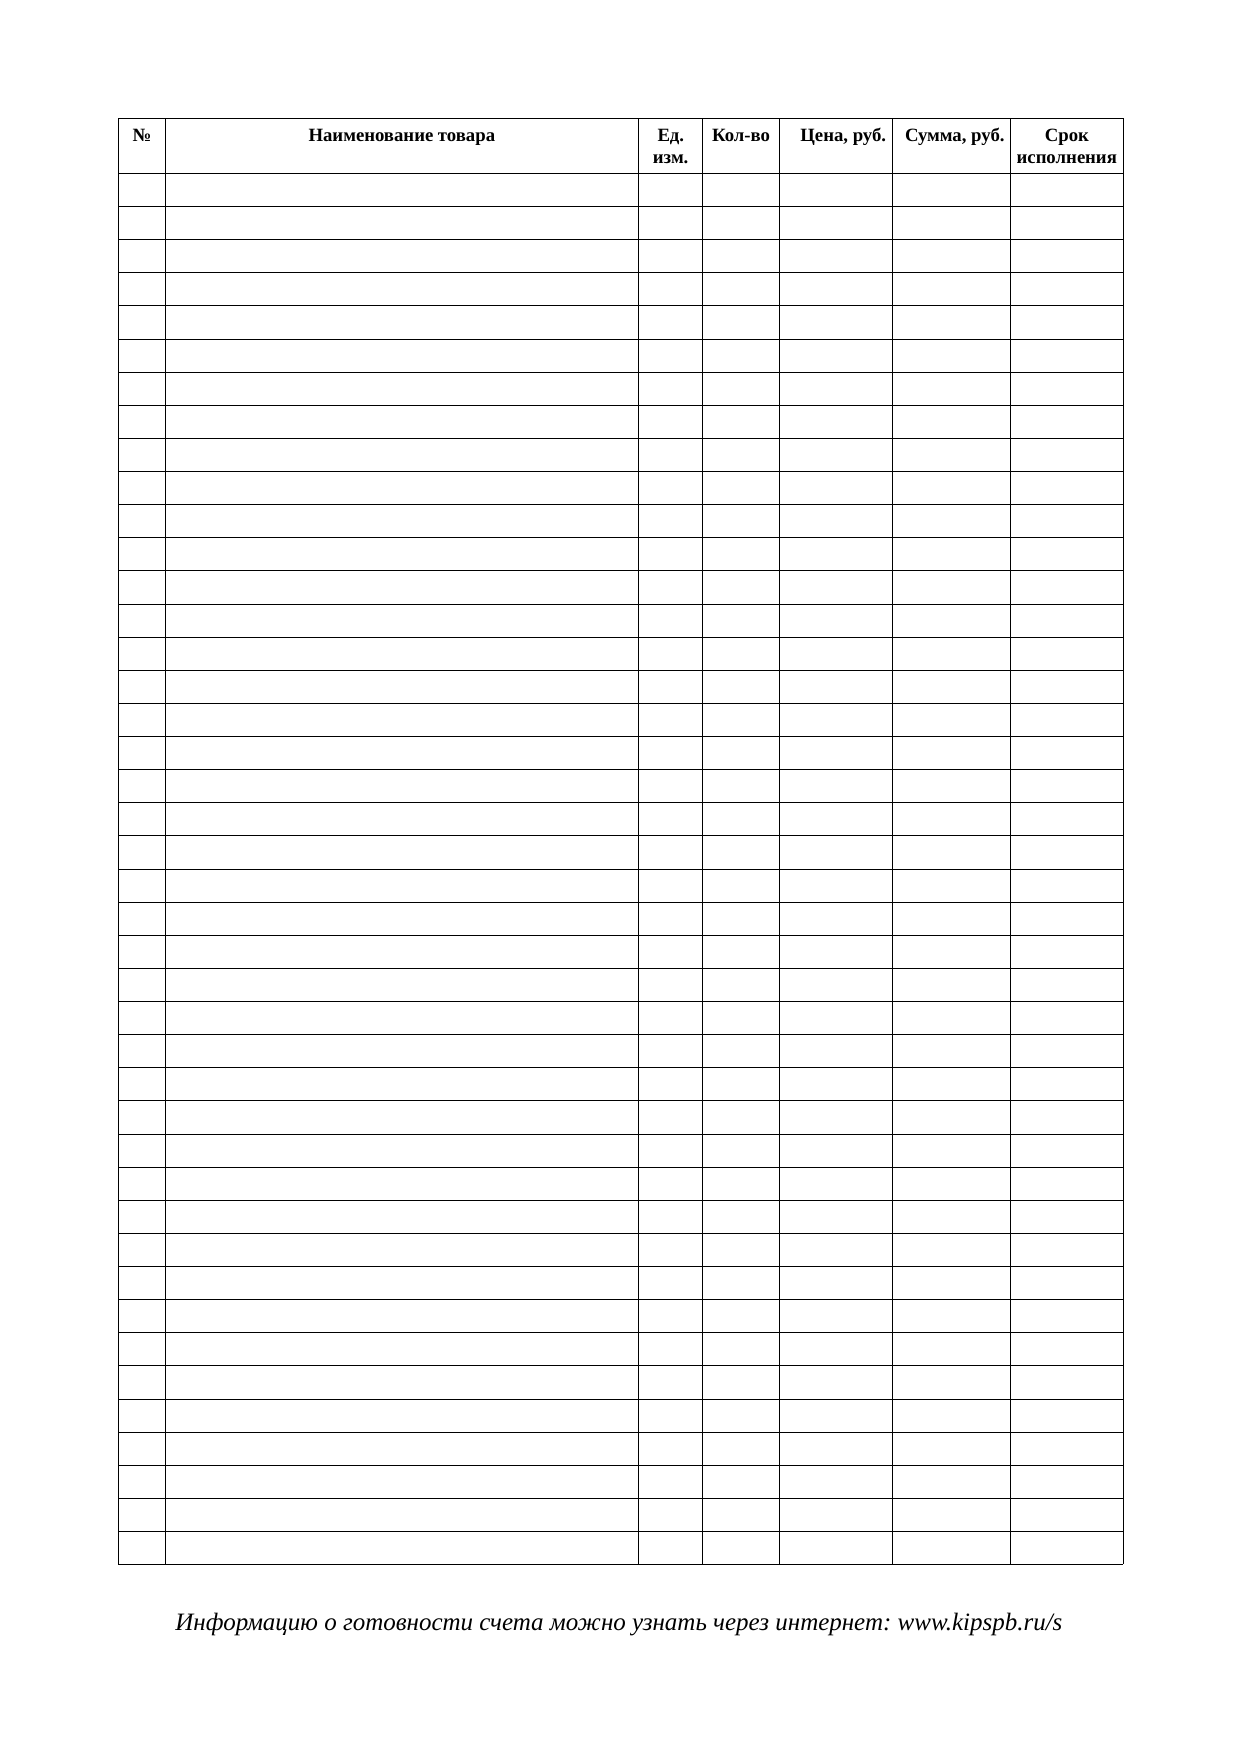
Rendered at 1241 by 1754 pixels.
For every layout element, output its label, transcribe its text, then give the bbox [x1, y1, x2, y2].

table_cell [166, 240, 638, 272]
table_cell [893, 1466, 1010, 1498]
table_cell [119, 1068, 165, 1100]
table_cell [119, 406, 165, 438]
table_cell [1011, 1532, 1123, 1564]
table_cell [1011, 803, 1123, 835]
table_cell [639, 1267, 702, 1299]
table_cell [780, 770, 892, 802]
table_cell [780, 1035, 892, 1067]
table_cell [780, 969, 892, 1001]
table_cell [166, 1400, 638, 1432]
table_cell [639, 1002, 702, 1034]
table_cell [119, 538, 165, 570]
table_cell [639, 1201, 702, 1233]
table_cell [166, 505, 638, 537]
table_cell [1011, 638, 1123, 670]
table_cell [639, 936, 702, 968]
table_cell [780, 306, 892, 338]
table_cell [1011, 1002, 1123, 1034]
table_cell [703, 1168, 779, 1200]
table_cell [1011, 439, 1123, 471]
table_cell [166, 936, 638, 968]
table_cell [1011, 1400, 1123, 1432]
table_cell [166, 406, 638, 438]
table_cell [119, 1267, 165, 1299]
table_cell [119, 306, 165, 338]
table_cell [119, 1499, 165, 1531]
table_cell [893, 704, 1010, 736]
table_cell [780, 1366, 892, 1398]
table_cell [1011, 1267, 1123, 1299]
table_cell [166, 1135, 638, 1167]
table_cell [780, 903, 892, 935]
table_cell [703, 306, 779, 338]
table_cell [639, 704, 702, 736]
table_cell [166, 770, 638, 802]
table_cell [893, 571, 1010, 603]
table_cell [1011, 1068, 1123, 1100]
table_cell [119, 174, 165, 206]
table_cell [703, 1002, 779, 1034]
table_cell [166, 1532, 638, 1564]
table_cell [119, 439, 165, 471]
table_cell [1011, 240, 1123, 272]
table_cell [893, 969, 1010, 1001]
table_cell [1011, 571, 1123, 603]
table_cell [166, 273, 638, 305]
table_cell [893, 770, 1010, 802]
table_cell [639, 505, 702, 537]
table_cell [1011, 472, 1123, 504]
table_header Ед. изм. [639, 119, 702, 173]
table_cell [119, 1168, 165, 1200]
table_cell [893, 406, 1010, 438]
table_cell [893, 1400, 1010, 1432]
table_cell [703, 340, 779, 372]
table_cell [893, 1002, 1010, 1034]
table_cell [893, 340, 1010, 372]
table_cell [1011, 373, 1123, 405]
table_cell [166, 1168, 638, 1200]
table_cell [703, 174, 779, 206]
table_cell [893, 605, 1010, 637]
table_cell [639, 1532, 702, 1564]
table_cell [119, 1002, 165, 1034]
table_cell [703, 472, 779, 504]
table_cell [166, 1234, 638, 1266]
table_cell [893, 671, 1010, 703]
table_cell [639, 836, 702, 868]
table_cell [1011, 1168, 1123, 1200]
table_cell [1011, 538, 1123, 570]
table_cell [780, 472, 892, 504]
table_cell [893, 737, 1010, 769]
table_cell [639, 1068, 702, 1100]
table_cell [1011, 1201, 1123, 1233]
table_cell [703, 803, 779, 835]
table_cell [1011, 737, 1123, 769]
table_cell [780, 1499, 892, 1531]
table_cell [166, 605, 638, 637]
table_cell [703, 903, 779, 935]
table_cell [703, 638, 779, 670]
table_cell [703, 1068, 779, 1100]
table_cell [639, 870, 702, 902]
table_cell [703, 439, 779, 471]
table_cell [639, 207, 702, 239]
table_cell [119, 704, 165, 736]
table_cell [893, 306, 1010, 338]
table_cell [780, 538, 892, 570]
table_cell [780, 340, 892, 372]
table_cell [780, 1135, 892, 1167]
table_cell [639, 306, 702, 338]
table_cell [780, 605, 892, 637]
table_cell [639, 273, 702, 305]
table_cell [166, 207, 638, 239]
table_cell [703, 1201, 779, 1233]
table_cell [119, 737, 165, 769]
table_header Сумма, руб. [893, 119, 1010, 173]
table_cell [893, 1201, 1010, 1233]
table_cell [1011, 1499, 1123, 1531]
table_cell [166, 538, 638, 570]
table_header № [119, 119, 165, 173]
table_cell [703, 406, 779, 438]
table_cell [1011, 1035, 1123, 1067]
table_cell [639, 1135, 702, 1167]
table_cell [780, 1333, 892, 1365]
table_cell [639, 373, 702, 405]
table_cell [119, 240, 165, 272]
table_cell [893, 1267, 1010, 1299]
table_cell [1011, 1333, 1123, 1365]
table_cell [703, 1101, 779, 1133]
table_cell [893, 1035, 1010, 1067]
table_cell [703, 1433, 779, 1465]
table_cell [1011, 1234, 1123, 1266]
table_cell [119, 1300, 165, 1332]
table_cell [119, 1333, 165, 1365]
table_cell [166, 704, 638, 736]
table_cell [119, 870, 165, 902]
table_cell [780, 439, 892, 471]
table_cell [703, 1300, 779, 1332]
table_cell [703, 373, 779, 405]
table_cell [166, 1466, 638, 1498]
table_cell [119, 836, 165, 868]
table_cell [639, 737, 702, 769]
table_cell [780, 1400, 892, 1432]
table_cell [119, 1201, 165, 1233]
table_cell [639, 803, 702, 835]
table_cell [639, 1300, 702, 1332]
table_cell [893, 1168, 1010, 1200]
table_cell [893, 439, 1010, 471]
table_cell [893, 1499, 1010, 1531]
table_cell [703, 1333, 779, 1365]
table_cell [893, 538, 1010, 570]
table_cell [119, 1400, 165, 1432]
table_cell [703, 1532, 779, 1564]
table_cell [1011, 671, 1123, 703]
table_header Цена, руб. [780, 119, 892, 173]
table_cell [703, 1234, 779, 1266]
table_cell [893, 638, 1010, 670]
table_cell [166, 1499, 638, 1531]
table_cell [893, 472, 1010, 504]
table_cell [639, 1168, 702, 1200]
table_cell [780, 936, 892, 968]
table_cell [780, 1433, 892, 1465]
table_cell [639, 1101, 702, 1133]
table_cell [893, 903, 1010, 935]
table_cell [1011, 505, 1123, 537]
table_cell [639, 406, 702, 438]
table_cell [639, 571, 702, 603]
table_cell [780, 671, 892, 703]
table_cell [166, 903, 638, 935]
table_cell [639, 538, 702, 570]
table_cell [780, 638, 892, 670]
table_header Срок исполнения [1011, 119, 1123, 173]
table_cell [1011, 870, 1123, 902]
table_cell [166, 737, 638, 769]
table_cell [780, 1101, 892, 1133]
table_cell [119, 770, 165, 802]
table_cell [703, 1499, 779, 1531]
table_cell [703, 505, 779, 537]
table_cell [639, 1466, 702, 1498]
table_cell [119, 472, 165, 504]
table_cell [1011, 1466, 1123, 1498]
table_cell [780, 704, 892, 736]
table_cell [1011, 1300, 1123, 1332]
table_cell [1011, 704, 1123, 736]
table_cell [893, 803, 1010, 835]
table_cell [639, 439, 702, 471]
table_cell [166, 1002, 638, 1034]
table_cell [703, 1400, 779, 1432]
table_cell [1011, 969, 1123, 1001]
table_cell [780, 505, 892, 537]
table_cell [639, 671, 702, 703]
table_cell [780, 836, 892, 868]
table_cell [1011, 406, 1123, 438]
table_cell [166, 174, 638, 206]
table_cell [893, 836, 1010, 868]
table_cell [639, 1366, 702, 1398]
table_cell [639, 903, 702, 935]
table_cell [1011, 903, 1123, 935]
table_cell [166, 836, 638, 868]
table_cell [780, 240, 892, 272]
table_cell [166, 472, 638, 504]
table_cell [166, 1300, 638, 1332]
table_cell [1011, 770, 1123, 802]
table_cell [119, 671, 165, 703]
table_cell [166, 439, 638, 471]
table_cell [639, 340, 702, 372]
table_cell [119, 340, 165, 372]
table_cell [639, 1433, 702, 1465]
table_cell [893, 240, 1010, 272]
table_cell [703, 273, 779, 305]
table_cell [1011, 1101, 1123, 1133]
table_cell [780, 1168, 892, 1200]
table_cell [703, 737, 779, 769]
table_cell [166, 1333, 638, 1365]
table_cell [166, 1433, 638, 1465]
table_cell [639, 1333, 702, 1365]
table_cell [639, 240, 702, 272]
table_cell [780, 803, 892, 835]
table_cell [703, 571, 779, 603]
table_cell [119, 638, 165, 670]
table_cell [703, 1267, 779, 1299]
table_cell [166, 870, 638, 902]
table_cell [780, 571, 892, 603]
table_cell [780, 1300, 892, 1332]
table_cell [1011, 273, 1123, 305]
table_cell [780, 1267, 892, 1299]
table_cell [703, 240, 779, 272]
table_header Кол-во [703, 119, 779, 173]
table_cell [1011, 936, 1123, 968]
table_cell [703, 671, 779, 703]
table_cell [1011, 207, 1123, 239]
table_cell [893, 207, 1010, 239]
table_cell [639, 1035, 702, 1067]
table_cell [703, 969, 779, 1001]
table_header Наименование товара [166, 119, 638, 173]
table_cell [780, 373, 892, 405]
table_cell [119, 273, 165, 305]
table_cell [166, 671, 638, 703]
table_cell [780, 273, 892, 305]
table_cell [703, 1466, 779, 1498]
table_cell [893, 1333, 1010, 1365]
table_cell [119, 1466, 165, 1498]
table_cell [639, 1499, 702, 1531]
table_cell [703, 704, 779, 736]
table_cell [780, 1068, 892, 1100]
table_cell [893, 273, 1010, 305]
table_cell [639, 969, 702, 1001]
table_cell [780, 1532, 892, 1564]
table_cell [119, 803, 165, 835]
table_cell [166, 969, 638, 1001]
table_cell [166, 1101, 638, 1133]
table_cell [639, 472, 702, 504]
table_cell [119, 1532, 165, 1564]
table_cell [1011, 1366, 1123, 1398]
table_cell [1011, 605, 1123, 637]
table_cell [780, 870, 892, 902]
table_cell [1011, 340, 1123, 372]
table_cell [639, 770, 702, 802]
table_cell [1011, 836, 1123, 868]
table_cell [703, 770, 779, 802]
table_cell [1011, 306, 1123, 338]
table_cell [893, 1300, 1010, 1332]
table_cell [893, 1135, 1010, 1167]
table_cell [119, 505, 165, 537]
table_cell [893, 1234, 1010, 1266]
table_cell [166, 1201, 638, 1233]
table_cell [780, 207, 892, 239]
table_cell [166, 340, 638, 372]
table_cell [893, 1433, 1010, 1465]
table_cell [1011, 1135, 1123, 1167]
table_cell [166, 803, 638, 835]
table_cell [119, 1035, 165, 1067]
table_cell [703, 1135, 779, 1167]
table_cell [119, 903, 165, 935]
table_cell [119, 936, 165, 968]
table_cell [119, 207, 165, 239]
table_cell [639, 1400, 702, 1432]
table_cell [703, 1035, 779, 1067]
table_cell [166, 1267, 638, 1299]
table_cell [703, 538, 779, 570]
table_cell [119, 1234, 165, 1266]
table_cell [119, 1433, 165, 1465]
table_cell [703, 936, 779, 968]
table_cell [893, 870, 1010, 902]
table_cell [893, 1366, 1010, 1398]
table_cell [780, 1466, 892, 1498]
table_cell [639, 638, 702, 670]
table_cell [119, 1101, 165, 1133]
table_cell [780, 174, 892, 206]
table_cell [780, 1002, 892, 1034]
table_cell [119, 969, 165, 1001]
table_cell [639, 1234, 702, 1266]
table_cell [893, 1068, 1010, 1100]
table_cell [703, 1366, 779, 1398]
table_cell [893, 174, 1010, 206]
table_cell [166, 1068, 638, 1100]
table_cell [119, 571, 165, 603]
table_cell [893, 936, 1010, 968]
table_cell [1011, 1433, 1123, 1465]
table_cell [780, 1234, 892, 1266]
table_cell [893, 1532, 1010, 1564]
table_cell [893, 373, 1010, 405]
table_cell [893, 1101, 1010, 1133]
table_cell [780, 406, 892, 438]
table_cell [703, 870, 779, 902]
table_cell [119, 1135, 165, 1167]
table_cell [703, 207, 779, 239]
table_cell [639, 174, 702, 206]
table_cell [780, 737, 892, 769]
table_cell [119, 605, 165, 637]
table_cell [703, 836, 779, 868]
table_cell [166, 306, 638, 338]
table_cell [703, 605, 779, 637]
table_cell [119, 373, 165, 405]
table_cell [166, 1366, 638, 1398]
table_cell [119, 1366, 165, 1398]
table_cell [166, 1035, 638, 1067]
table_cell [780, 1201, 892, 1233]
table_cell [639, 605, 702, 637]
table_cell [166, 373, 638, 405]
table_cell [1011, 174, 1123, 206]
table_cell [166, 638, 638, 670]
table_cell [893, 505, 1010, 537]
table_cell [166, 571, 638, 603]
